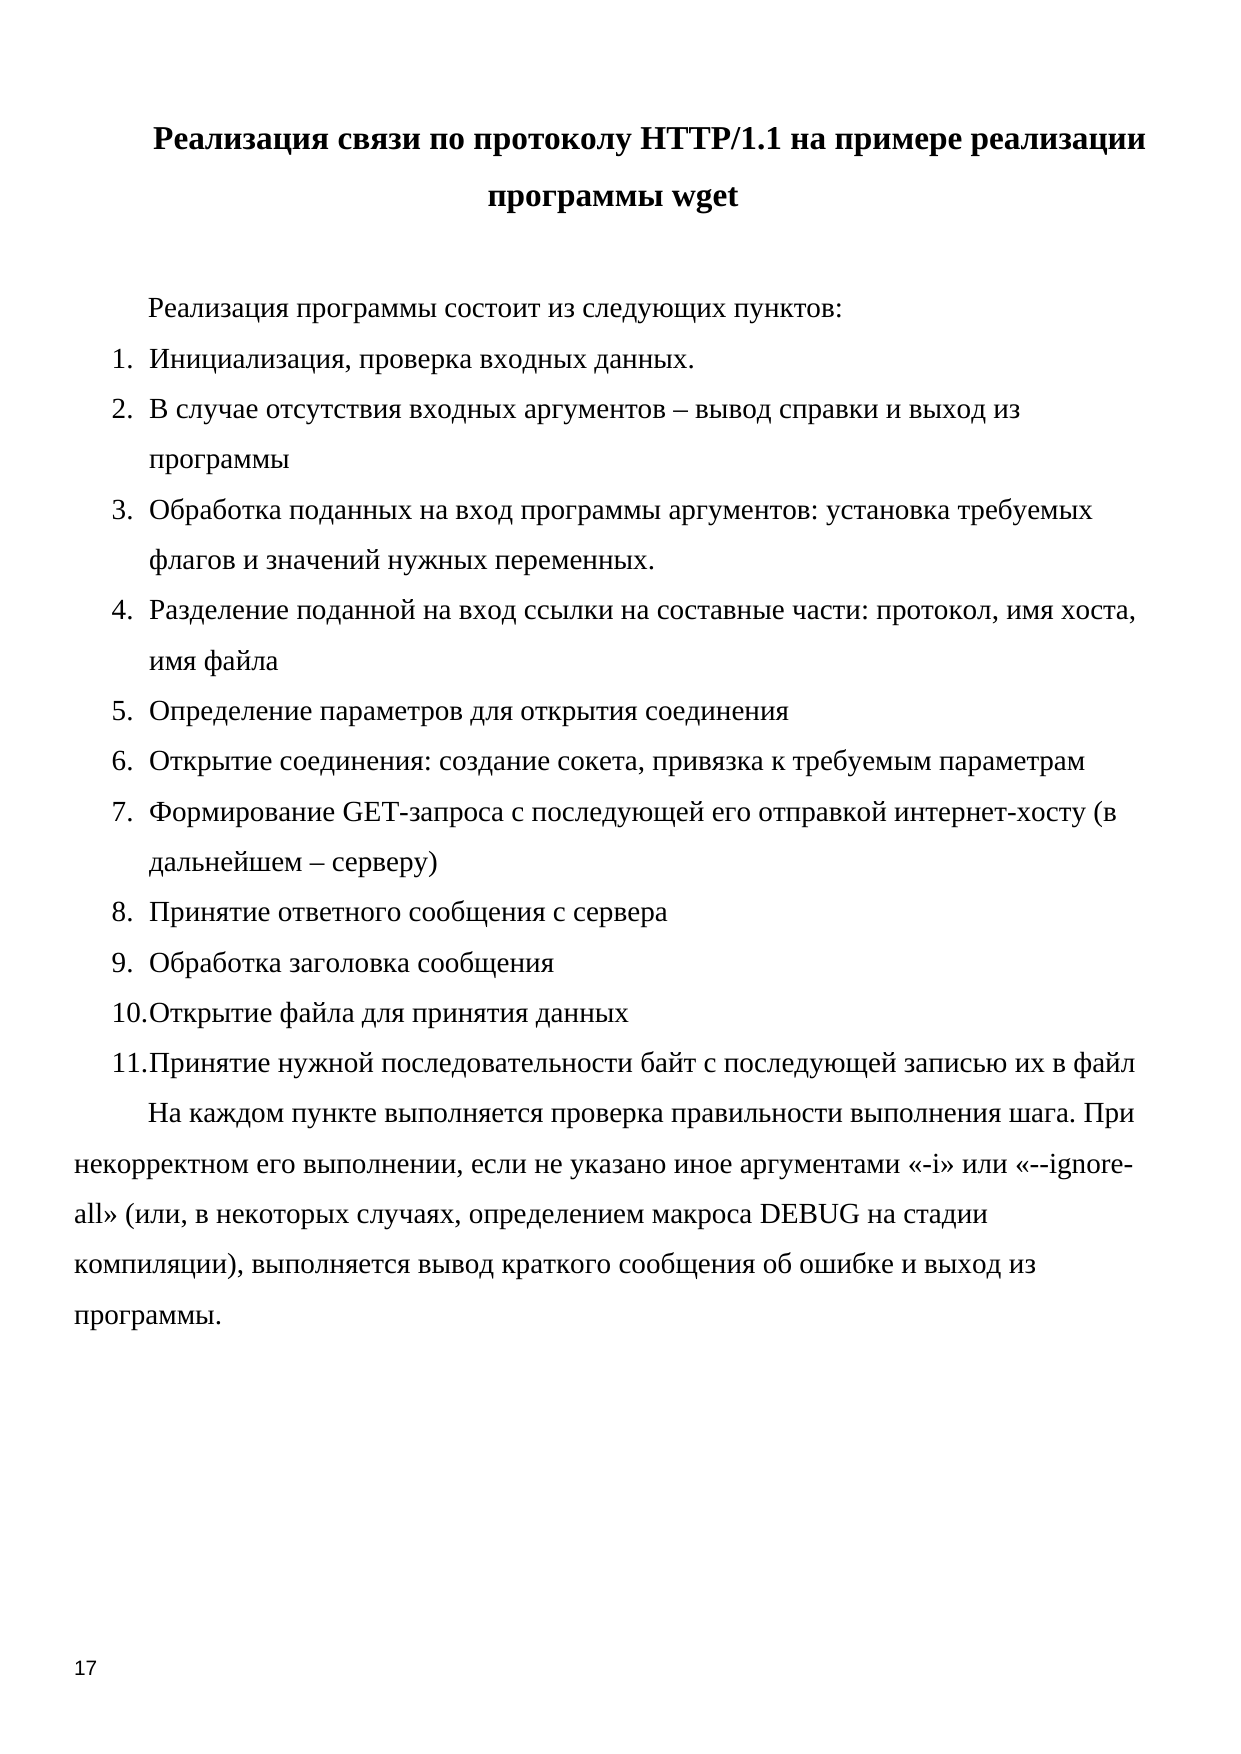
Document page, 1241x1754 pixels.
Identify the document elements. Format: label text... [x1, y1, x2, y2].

list Определение параметров для открытия соединения [111, 693, 1152, 727]
text На каждом пункте выполняется проверка правильности выполнения шага. При некорректном его выполнении, если не указано иное аргументами «-i» или «--ignore-all» (или, в некоторых случаях, определением макроса DEBUG на стадии компиляции), выполняется вывод краткого сообщения об ошибке и выход из программы. [74, 1096, 1152, 1330]
list Формирование GET-запроса с последующей его отправкой интернет-хосту (в дальнейшем – серверу) [111, 794, 1152, 878]
text Реализация программы состоит из следующих пунктов: [74, 291, 1152, 324]
list Обработка поданных на вход программы аргументов: установка требуемых флагов и значений нужных переменных. [111, 492, 1152, 576]
list В случае отсутствия входных аргументов – вывод справки и выход из программы [111, 391, 1152, 475]
list Принятие нужной последовательности байт с последующей записью их в файл [111, 1045, 1152, 1079]
list Инициализация, проверка входных данных. [111, 341, 1152, 374]
list Открытие файла для принятия данных [111, 995, 1152, 1028]
list Принятие ответного сообщения с сервера [111, 894, 1152, 928]
list Открытие соединения: создание сокета, привязка к требуемым параметрам [111, 743, 1152, 777]
text Реализация связи по протоколу HTTP/1.1 на примере реализации программы wget [74, 118, 1152, 214]
list Разделение поданной на вход ссылки на составные части: протокол, имя хоста, имя файла [111, 592, 1152, 676]
list Обработка заголовка сообщения [111, 945, 1152, 978]
